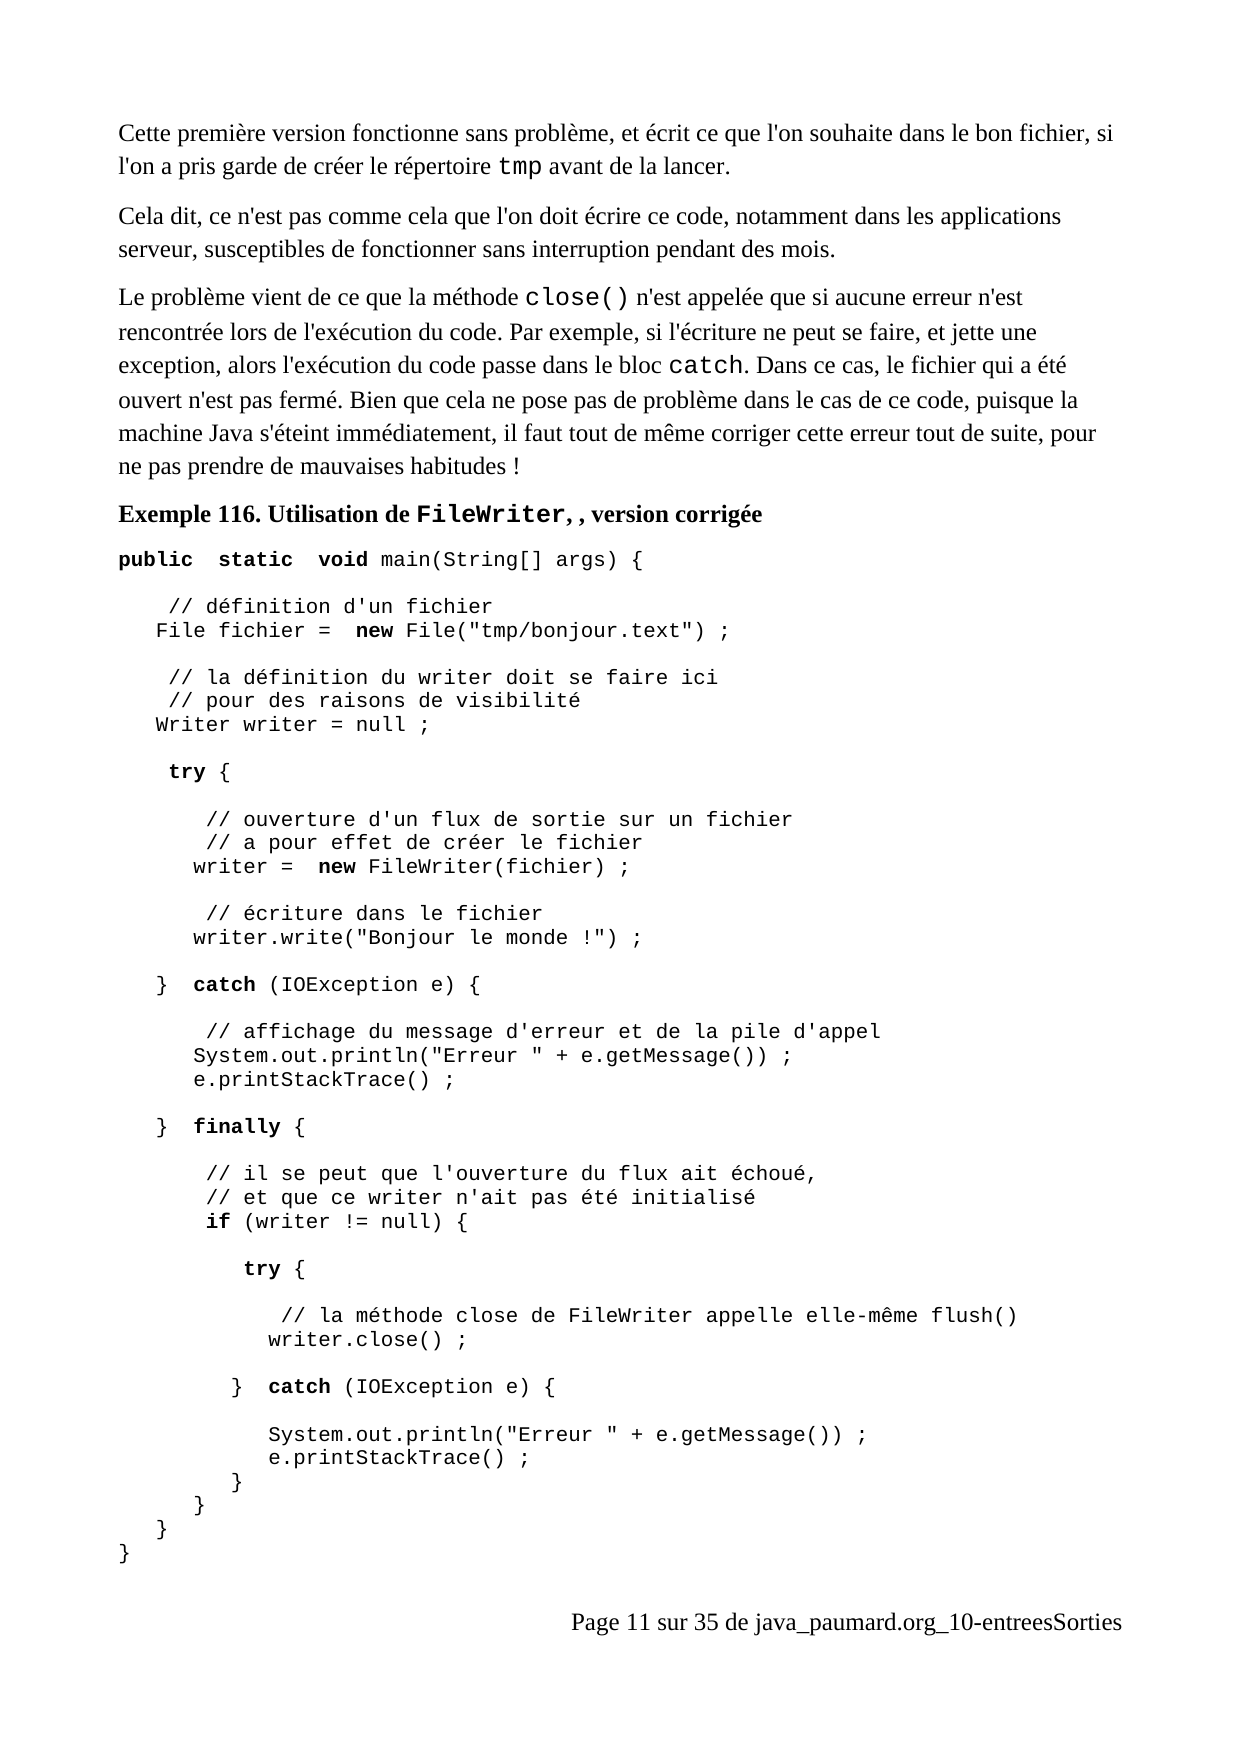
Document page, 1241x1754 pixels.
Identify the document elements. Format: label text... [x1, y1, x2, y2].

text } finally { [118, 1116, 1122, 1140]
text e.printStackTrace() ; [118, 1069, 1122, 1092]
text // la méthode close de FileWriter appelle elle-même flush() [118, 1305, 1122, 1329]
text Cette première version fonctionne sans problème, et écrit ce que l'on souhaite dans le bon fichier, si l'on a pris garde de créer le répertoire tmp avant de la lancer. [118, 118, 1122, 182]
text File fichier = new File("tmp/bonjour.text") ; [118, 619, 1122, 643]
text public static void main(String[] args) { [118, 549, 1122, 572]
text } [118, 1542, 1122, 1565]
text e.printStackTrace() ; [118, 1447, 1122, 1471]
text Writer writer = null ; [118, 714, 1122, 738]
text } [118, 1518, 1122, 1542]
text Exemple 116. Utilisation de FileWriter, , version corrigée [118, 499, 1122, 529]
text Cela dit, ce n'est pas comme cela que l'on doit écrire ce code, notamment dans les applications serveur, susceptibles de fonctionner sans interruption pendant des mois. [118, 201, 1122, 263]
text // il se peut que l'ouverture du flux ait échoué, [118, 1163, 1122, 1187]
text if (writer != null) { [118, 1211, 1122, 1234]
text Le problème vient de ce que la méthode close() n'est appelée que si aucune erreur n'est rencontrée lors de l'exécution du code. Par exemple, si l'écriture ne peut se faire, et jette une exception, alors l'exécution du code passe dans le bloc catch. Dans ce cas, le fichier qui a été ouvert n'est pas fermé. Bien que cela ne pose pas de problème dans le cas de ce code, puisque la machine Java s'éteint immédiatement, il faut tout de même corriger cette erreur tout de suite, pour ne pas prendre de mauvaises habitudes ! [118, 282, 1122, 480]
text } catch (IOException e) { [118, 974, 1122, 998]
text try { [118, 1258, 1122, 1282]
text // affichage du message d'erreur et de la pile d'appel [118, 1022, 1122, 1045]
text // ouverture d'un flux de sortie sur un fichier [118, 809, 1122, 832]
text // a pour effet de créer le fichier [118, 832, 1122, 856]
text System.out.println("Erreur " + e.getMessage()) ; [118, 1423, 1122, 1447]
text // la définition du writer doit se faire ici [118, 667, 1122, 691]
text } [118, 1471, 1122, 1494]
text writer.close() ; [118, 1329, 1122, 1353]
text } catch (IOException e) { [118, 1376, 1122, 1400]
text // pour des raisons de visibilité [118, 691, 1122, 714]
text try { [118, 761, 1122, 785]
text System.out.println("Erreur " + e.getMessage()) ; [118, 1045, 1122, 1069]
text // définition d'un fichier [118, 596, 1122, 619]
text } [118, 1494, 1122, 1518]
text // écriture dans le fichier [118, 903, 1122, 927]
text writer.write("Bonjour le monde !") ; [118, 927, 1122, 951]
text // et que ce writer n'ait pas été initialisé [118, 1187, 1122, 1211]
text writer = new FileWriter(fichier) ; [118, 856, 1122, 880]
